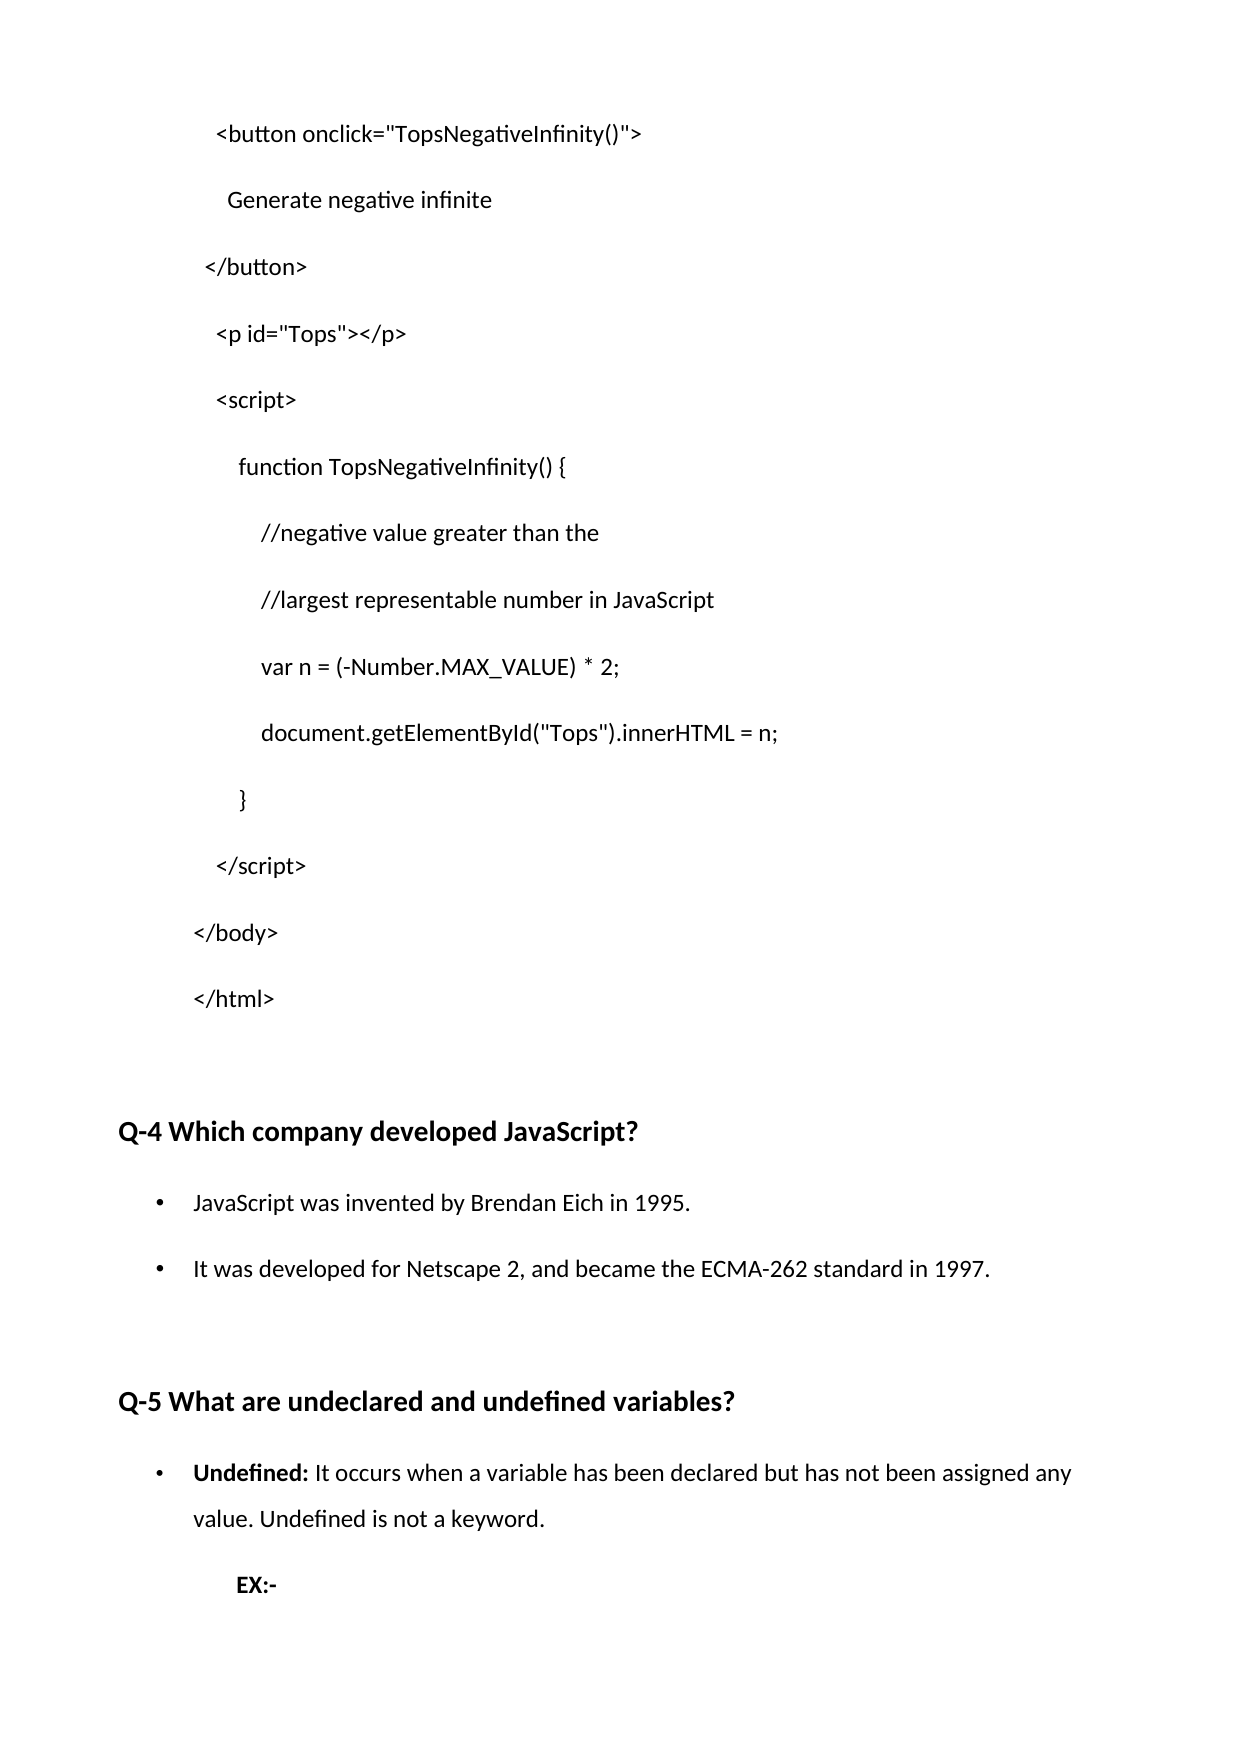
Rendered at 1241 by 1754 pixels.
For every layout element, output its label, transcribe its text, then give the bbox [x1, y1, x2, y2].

list JavaScript was invented by Brendan Eich in 1995. [156, 1187, 1122, 1218]
text } [193, 784, 1122, 814]
text Generate negative infinite [193, 185, 1122, 215]
text </script> [193, 850, 1122, 881]
text </body> [193, 917, 1122, 947]
text EX:- [118, 1569, 1122, 1600]
text document.getElementById("Tops").innerHTML = n; [193, 717, 1122, 748]
list It was developed for Netscape 2, and became the ECMA-262 standard in 1997. [156, 1254, 1122, 1284]
list Undefined: It occurs when a variable has been declared but has not been assigned any value. Undefined is not a keyword. [156, 1457, 1122, 1533]
text <script> [193, 384, 1122, 415]
text var n = (-Number.MAX_VALUE) * 2; [193, 651, 1122, 681]
text Q-4 Which company developed JavaScript? [118, 1113, 1122, 1148]
text <button onclick="TopsNegativeInfinity()"> [193, 118, 1122, 149]
text function TopsNegativeInfinity() { [193, 451, 1122, 481]
text </button> [193, 251, 1122, 282]
text //largest representable number in JavaScript [193, 584, 1122, 614]
text <p id="Tops"></p> [193, 318, 1122, 348]
text Q-5 What are undeclared and undefined variables? [118, 1383, 1122, 1419]
text </html> [193, 983, 1122, 1014]
text //negative value greater than the [193, 517, 1122, 548]
